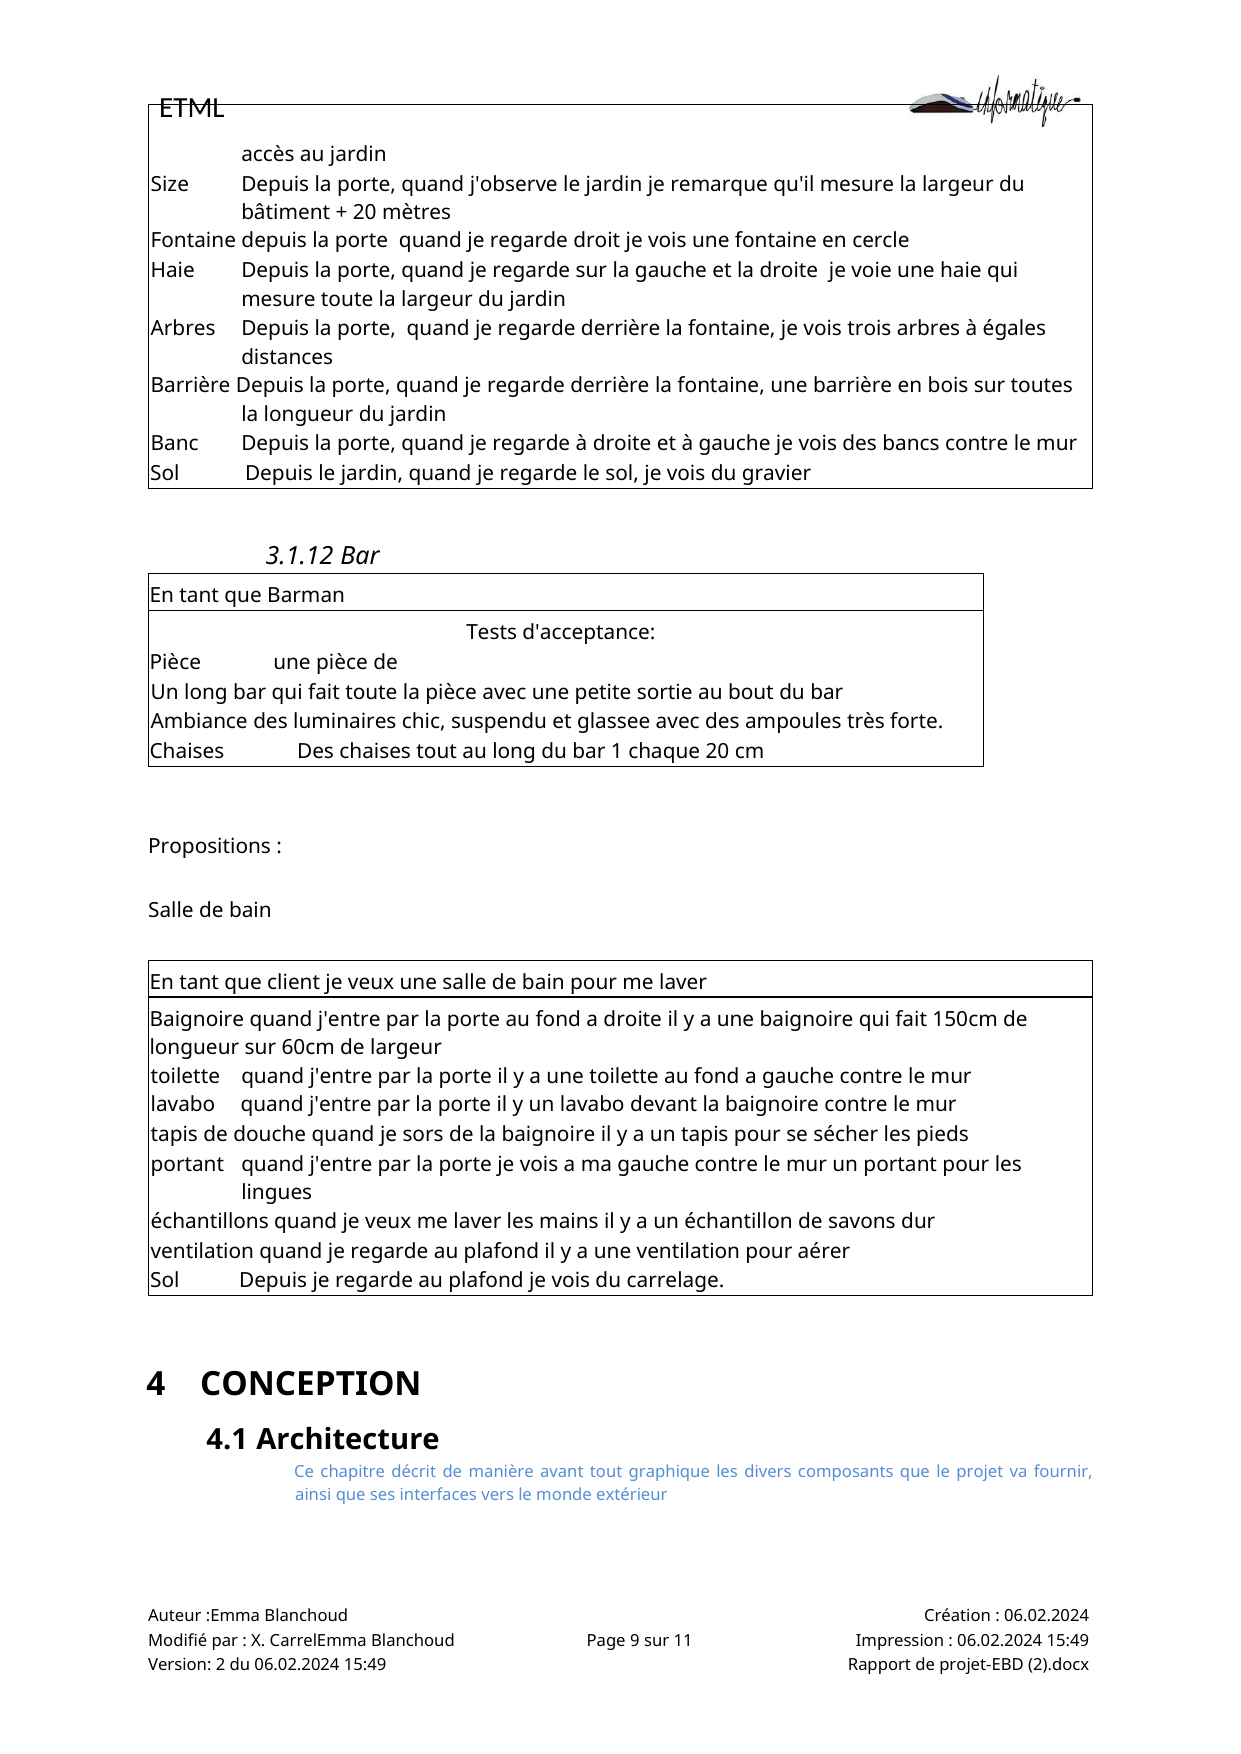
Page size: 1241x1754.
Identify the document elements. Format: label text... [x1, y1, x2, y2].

subtitle 3.1.12 Bar [265, 537, 1093, 572]
text Ce chapitre décrit de manière avant tout graphique les divers composants que le projet va fournir, ainsi que ses interfaces vers le monde extérieur [294, 1459, 1093, 1505]
text Propositions : [148, 831, 1093, 860]
table_cell Baignoire quand j'entre par la porte au fond a droite il y a une baignoire qui fait 150cm de longueur sur 60cm de largeur toilette quand j'entre par la porte il y a une toilette au fond a gauche contre le mur lavabo quand j'entre par la porte il y un lavabo devant la baignoire contre le mur tapis de douche quand je sors de la baignoire il y a un tapis pour se sécher les pieds portant quand j'entre par la porte je vois a ma gauche contre le mur un portant pour les lingues échantillons quand je veux me laver les mains il y a un échantillon de savons dur ventilation quand je regarde au plafond il y a une ventilation pour aérer Sol Depuis je regarde au plafond je vois du carrelage. [149, 998, 1092, 1295]
table_header En tant que client je veux une salle de bain pour me laver [149, 961, 1092, 996]
text Salle de bain [148, 896, 1093, 924]
table_cell Tests d'acceptance: Entrée Depuis l'accueil, quand je regarde derrière la réception je vois une porte donnant accès au jardin Size Depuis la porte, quand j'observe le jardin je remarque qu'il mesure la largeur du bâtiment + 20 mètres Fontaine depuis la porte quand je regarde droit je vois une fontaine en cercle Haie Depuis la porte, quand je regarde sur la gauche et la droite je voie une haie qui mesure toute la largeur du jardin Arbres Depuis la porte, quand je regarde derrière la fontaine, je vois trois arbres à égales distances Barrière Depuis la porte, quand je regarde derrière la fontaine, une barrière en bois sur toutes la longueur du jardin Banc Depuis la porte, quand je regarde à droite et à gauche je vois des bancs contre le mur Sol Depuis le jardin, quand je regarde le sol, je vois du gravier [149, 105, 1092, 488]
subtitle 4.1 Architecture [206, 1418, 1093, 1458]
table_header En tant que Barman [149, 574, 983, 610]
table_cell Tests d'acceptance: Pièce une pièce de Un long bar qui fait toute la pièce avec une petite sortie au bout du bar Ambiance des luminaires chic, suspendu et glassee avec des ampoules très forte. Chaises Des chaises tout au long du bar 1 chaque 20 cm [149, 611, 983, 766]
subtitle 4 CONCEPTION [146, 1360, 1093, 1405]
